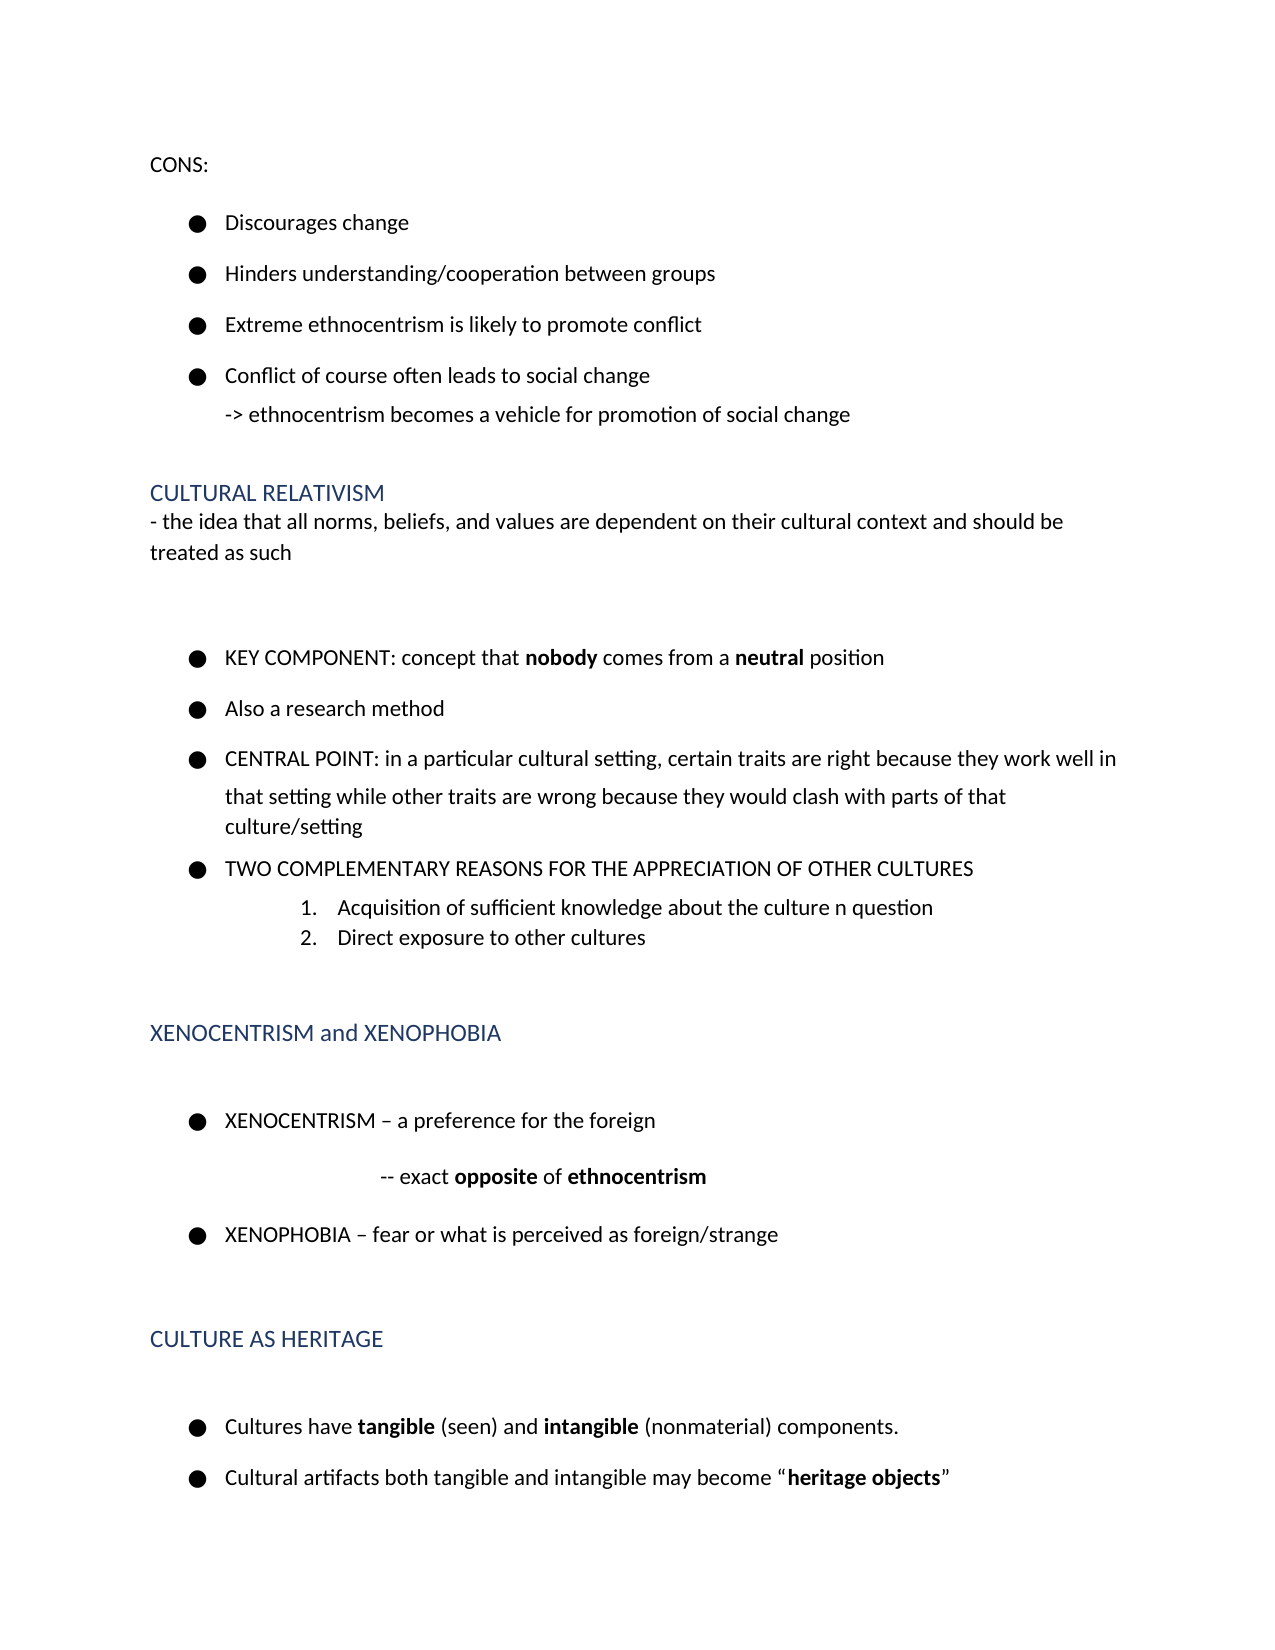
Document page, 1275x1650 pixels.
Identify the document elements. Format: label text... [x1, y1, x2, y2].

list CENTRAL POINT: in a particular cultural setting, certain traits are right because they work well in that setting while other traits are wrong because they would clash with parts of that culture/setting [187, 733, 1125, 840]
text CONS: [150, 150, 1125, 178]
subtitle CULTURE AS HERITAGE [150, 1323, 1125, 1353]
text -- exact opposite of ethnocentrism [375, 1162, 1125, 1190]
text - the idea that all norms, beliefs, and values are dependent on their cultural context and should be treated as such [150, 507, 1125, 566]
list TWO COMPLEMENTARY REASONS FOR THE APPRECIATION OF OTHER CULTURES [187, 842, 1125, 889]
text -> ethnocentrism becomes a vehicle for promotion of social change [225, 400, 1125, 428]
list Acquisition of sufficient knowledge about the culture n question [300, 893, 1125, 921]
list Hinders understanding/cooperation between groups [187, 248, 1125, 294]
list Direct exposure to other cultures [300, 923, 1125, 951]
subtitle CULTURAL RELATIVISM [150, 477, 1125, 507]
list XENOPHOBIA – fear or what is perceived as foreign/strange [187, 1209, 1125, 1256]
list Extreme ethnocentrism is likely to promote conflict [187, 298, 1125, 345]
list KEY COMPONENT: concept that nobody comes from a neutral position [187, 631, 1125, 678]
subtitle XENOCENTRISM and XENOPHOBIA [150, 1017, 1125, 1048]
list XENOCENTRISM – a preference for the foreign [187, 1094, 1125, 1141]
list Cultures have tangible (seen) and intangible (nonmaterial) components. [187, 1400, 1125, 1447]
list Also a research method [187, 682, 1125, 729]
list Cultural artifacts both tangible and intangible may become “heritage objects” [187, 1451, 1125, 1498]
list Conflict of course often leads to social change [187, 349, 1125, 396]
list Discourages change [187, 197, 1125, 244]
